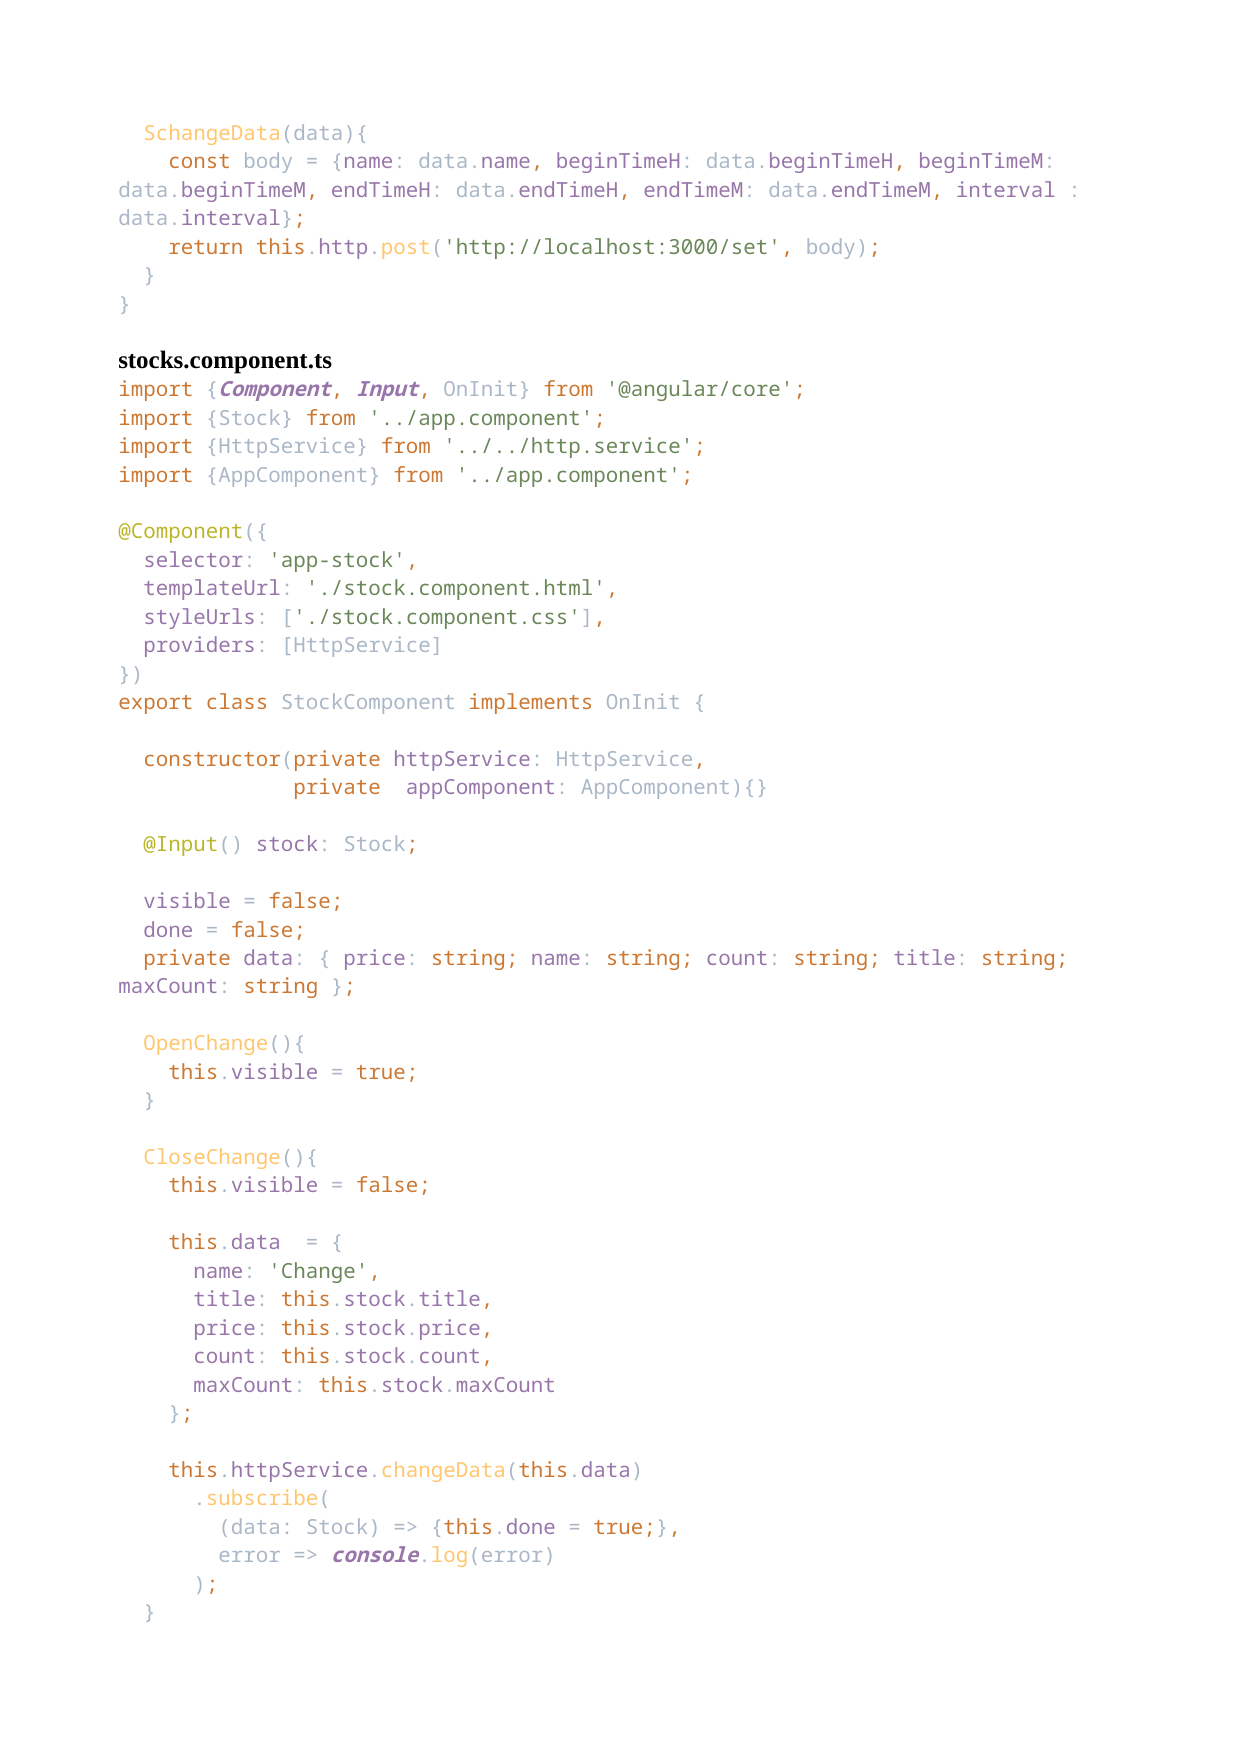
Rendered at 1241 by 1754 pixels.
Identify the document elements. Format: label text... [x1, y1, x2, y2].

text import {Component, Input, OnInit} from '@angular/core'; import {Stock} from '../app.component'; import {HttpService} from '../../http.service'; import {AppComponent} from '../app.component'; @Component({ selector: 'app-stock', templateUrl: './stock.component.html', styleUrls: ['./stock.component.css'], providers: [HttpService] }) export class StockComponent implements OnInit { constructor(private httpService: HttpService, private appComponent: AppComponent){} @Input() stock: Stock; visible = false; done = false; private data: { price: string; name: string; count: string; title: string; maxCount: string }; OpenChange(){ this.visible = true; } CloseChange(){ this.visible = false; this.data = { name: 'Change', title: this.stock.title, price: this.stock.price, count: this.stock.count, maxCount: this.stock.maxCount }; this.httpService.changeData(this.data) .subscribe( (data: Stock) => {this.done = true;}, error => console.log(error) ); } [118, 374, 1122, 1626]
text stocks.component.ts [118, 346, 1122, 374]
text SchangeData(data){ const body = {name: data.name, beginTimeH: data.beginTimeH, beginTimeM: data.beginTimeM, endTimeH: data.endTimeH, endTimeM: data.endTimeM, interval : data.interval}; return this.http.post('http://localhost:3000/set', body); } } [118, 118, 1122, 346]
